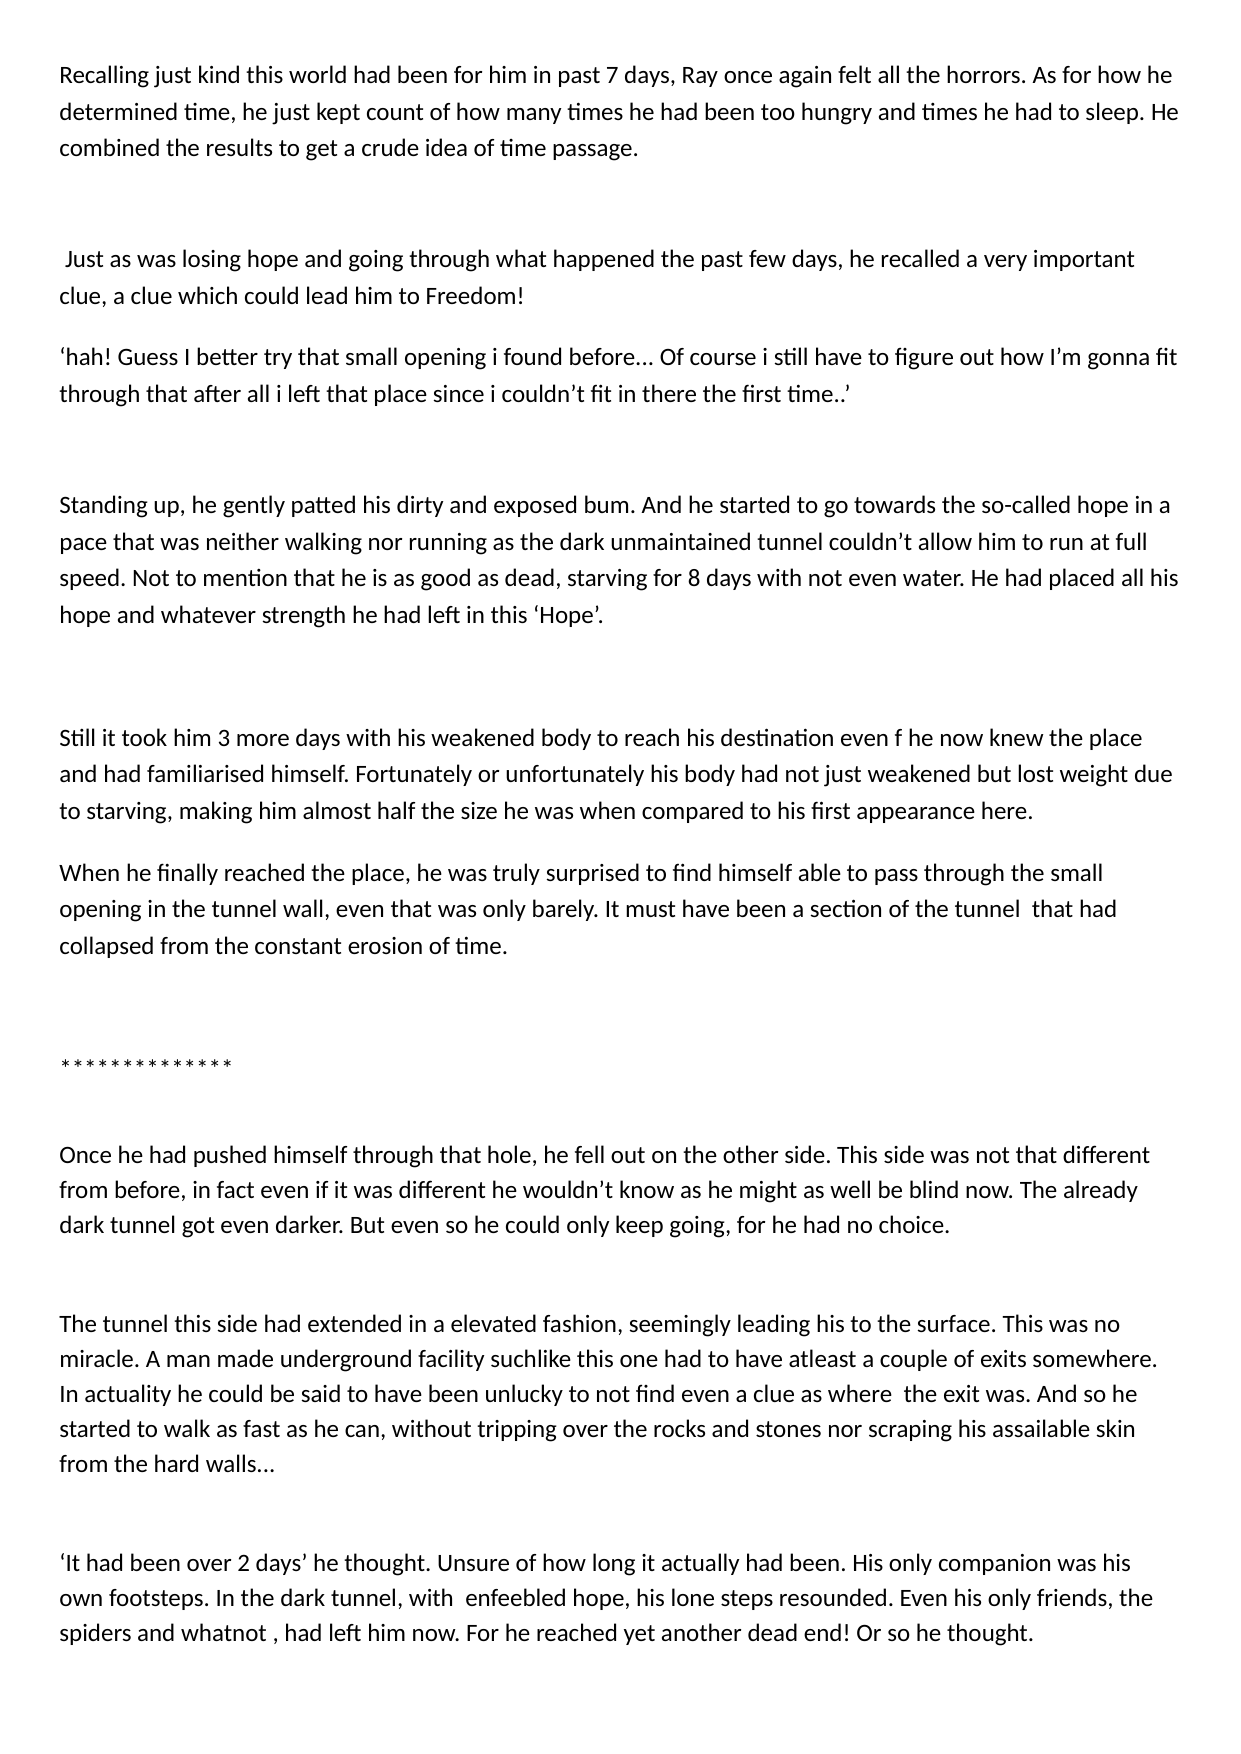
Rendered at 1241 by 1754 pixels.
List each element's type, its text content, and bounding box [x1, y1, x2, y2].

text ************** [59, 1053, 1181, 1083]
text Once he had pushed himself through that hole, he fell out on the other side. This side was not that different from before, in fact even if it was different he wouldn’t know as he might as well be blind now. The already dark tunnel got even darker. But even so he could only keep going, for he had no choice. [59, 1139, 1181, 1239]
text ‘hah! Guess I better try that small opening i found before... Of course i still have to figure out how I’m gonna fit through that after all i left that place since i couldn’t fit in there the first time..’ [59, 341, 1181, 408]
text ‘It had been over 2 days’ he thought. Unsure of how long it actually had been. His only companion was his own footsteps. In the dark tunnel, with enfeebled hope, his lone steps resounded. Even his only friends, the spiders and whatnot , had left him now. For he reached yet another dead end! Or so he thought. [59, 1547, 1181, 1648]
text The tunnel this side had extended in a elevated fashion, seemingly leading his to the surface. This was no miracle. A man made underground facility suchlike this one had to have atleast a couple of exits somewhere. In actuality he could be said to have been unlucky to not find even a clue as where the exit was. And so he started to walk as fast as he can, without tripping over the rocks and stones nor scraping his assailable skin from the hard walls... [59, 1308, 1181, 1479]
text Standing up, he gently patted his dirty and exposed bum. And he started to go towards the so-called hope in a pace that was neither walking nor running as the dark unmaintained tunnel couldn’t allow him to run at full speed. Not to mention that he is as good as dead, starving for 8 days with not even water. He had placed all his hope and whatever strength he had left in this ‘Hope’. [59, 489, 1181, 629]
text Still it took him 3 more days with his weakened body to reach his destination even f he now knew the place and had familiarised himself. Fortunately or unfortunately his body had not just weakened but lost weight due to starving, making him almost half the size he was when compared to his first appearance here. [59, 722, 1181, 826]
text When he finally reached the place, he was truly surprised to find himself able to pass through the small opening in the tunnel wall, even that was only barely. It must have been a section of the tunnel that had collapsed from the constant erosion of time. [59, 857, 1181, 960]
text Just as was losing hope and going through what happened the past few days, he recalled a very important clue, a clue which could lead him to Freedom! [59, 243, 1181, 310]
text Recalling just kind this world had been for him in past 7 days, Ray once again felt all the horrors. As for how he determined time, he just kept count of how many times he had been too hungry and times he had to sleep. He combined the results to get a crude idea of time passage. [59, 59, 1181, 163]
